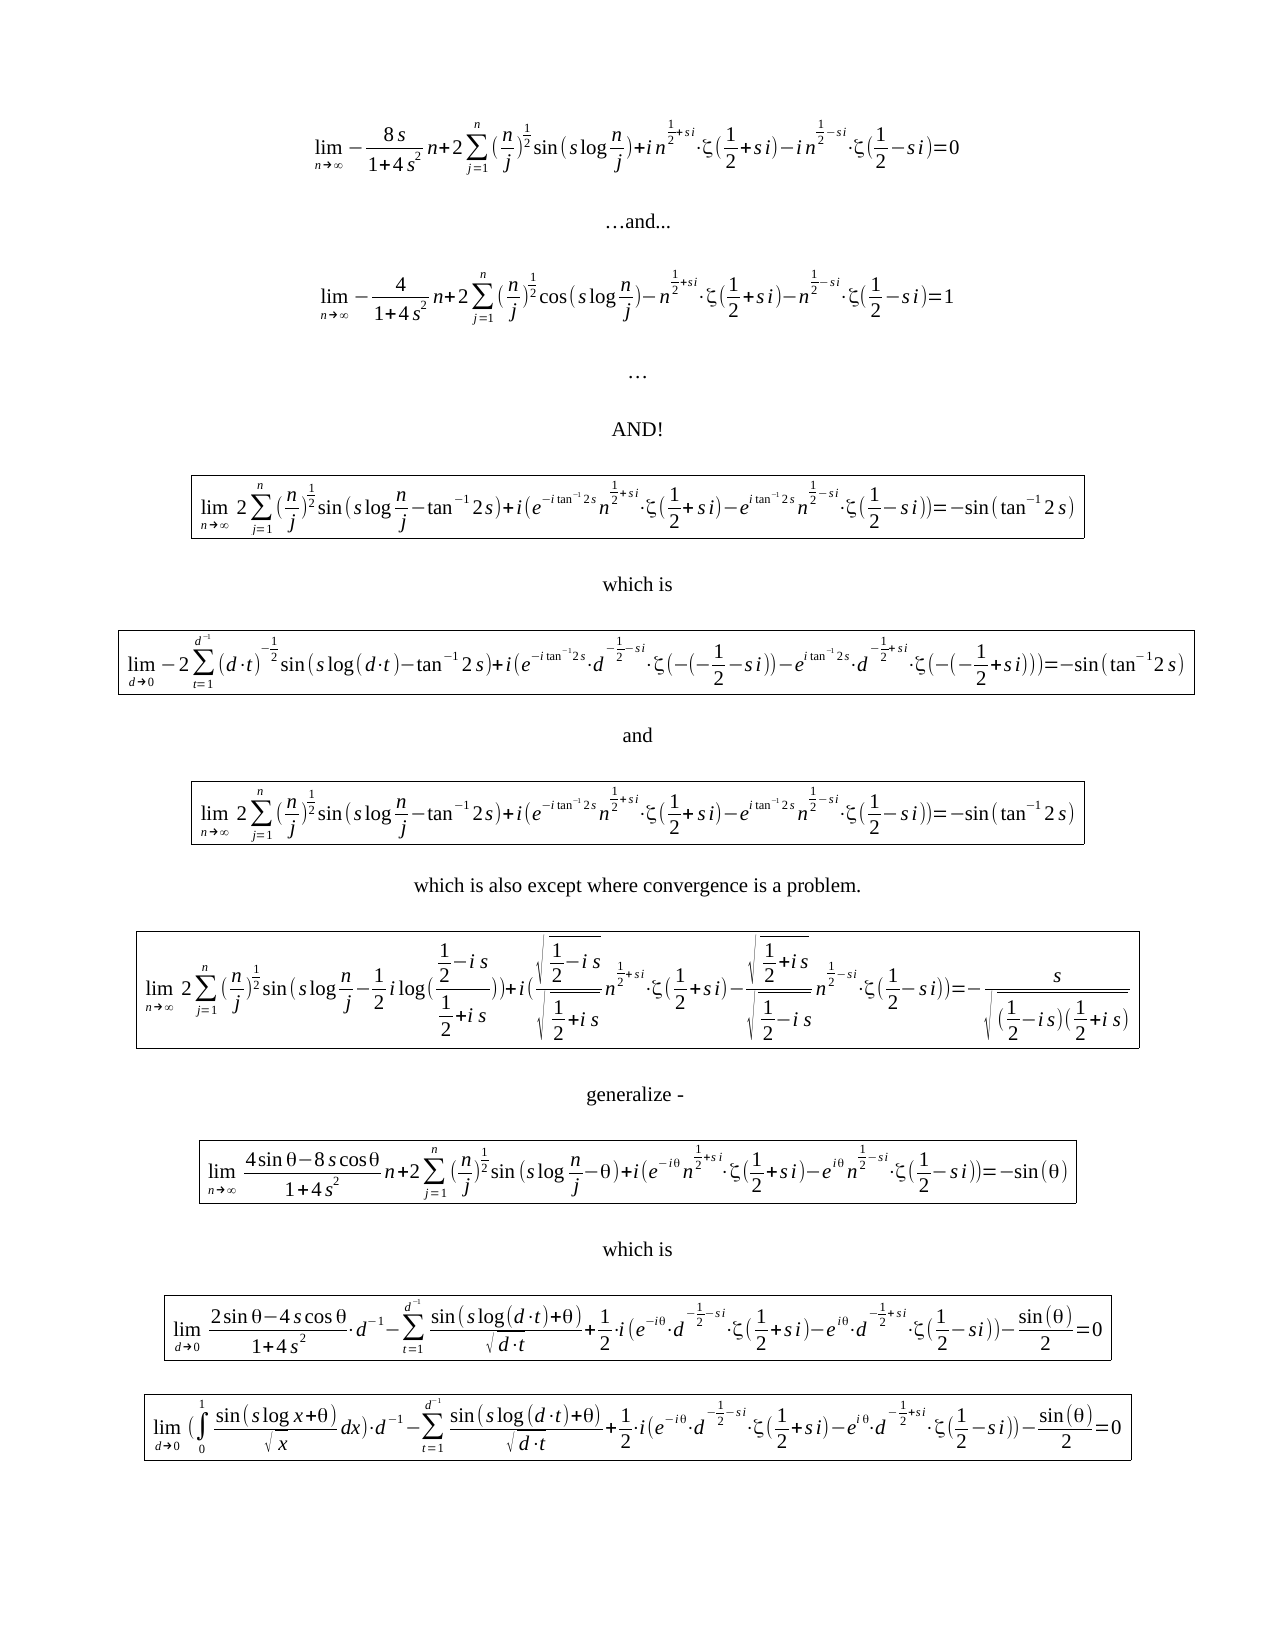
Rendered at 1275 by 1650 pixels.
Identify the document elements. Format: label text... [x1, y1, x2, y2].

text and [118, 723, 1157, 747]
text which is also except where convergence is a problem. [118, 873, 1157, 897]
text AND! [118, 417, 1157, 441]
text which is [118, 572, 1157, 596]
text generalize - [118, 1082, 1157, 1106]
text … [118, 359, 1157, 383]
text …and... [118, 209, 1157, 233]
text which is [118, 1237, 1157, 1261]
